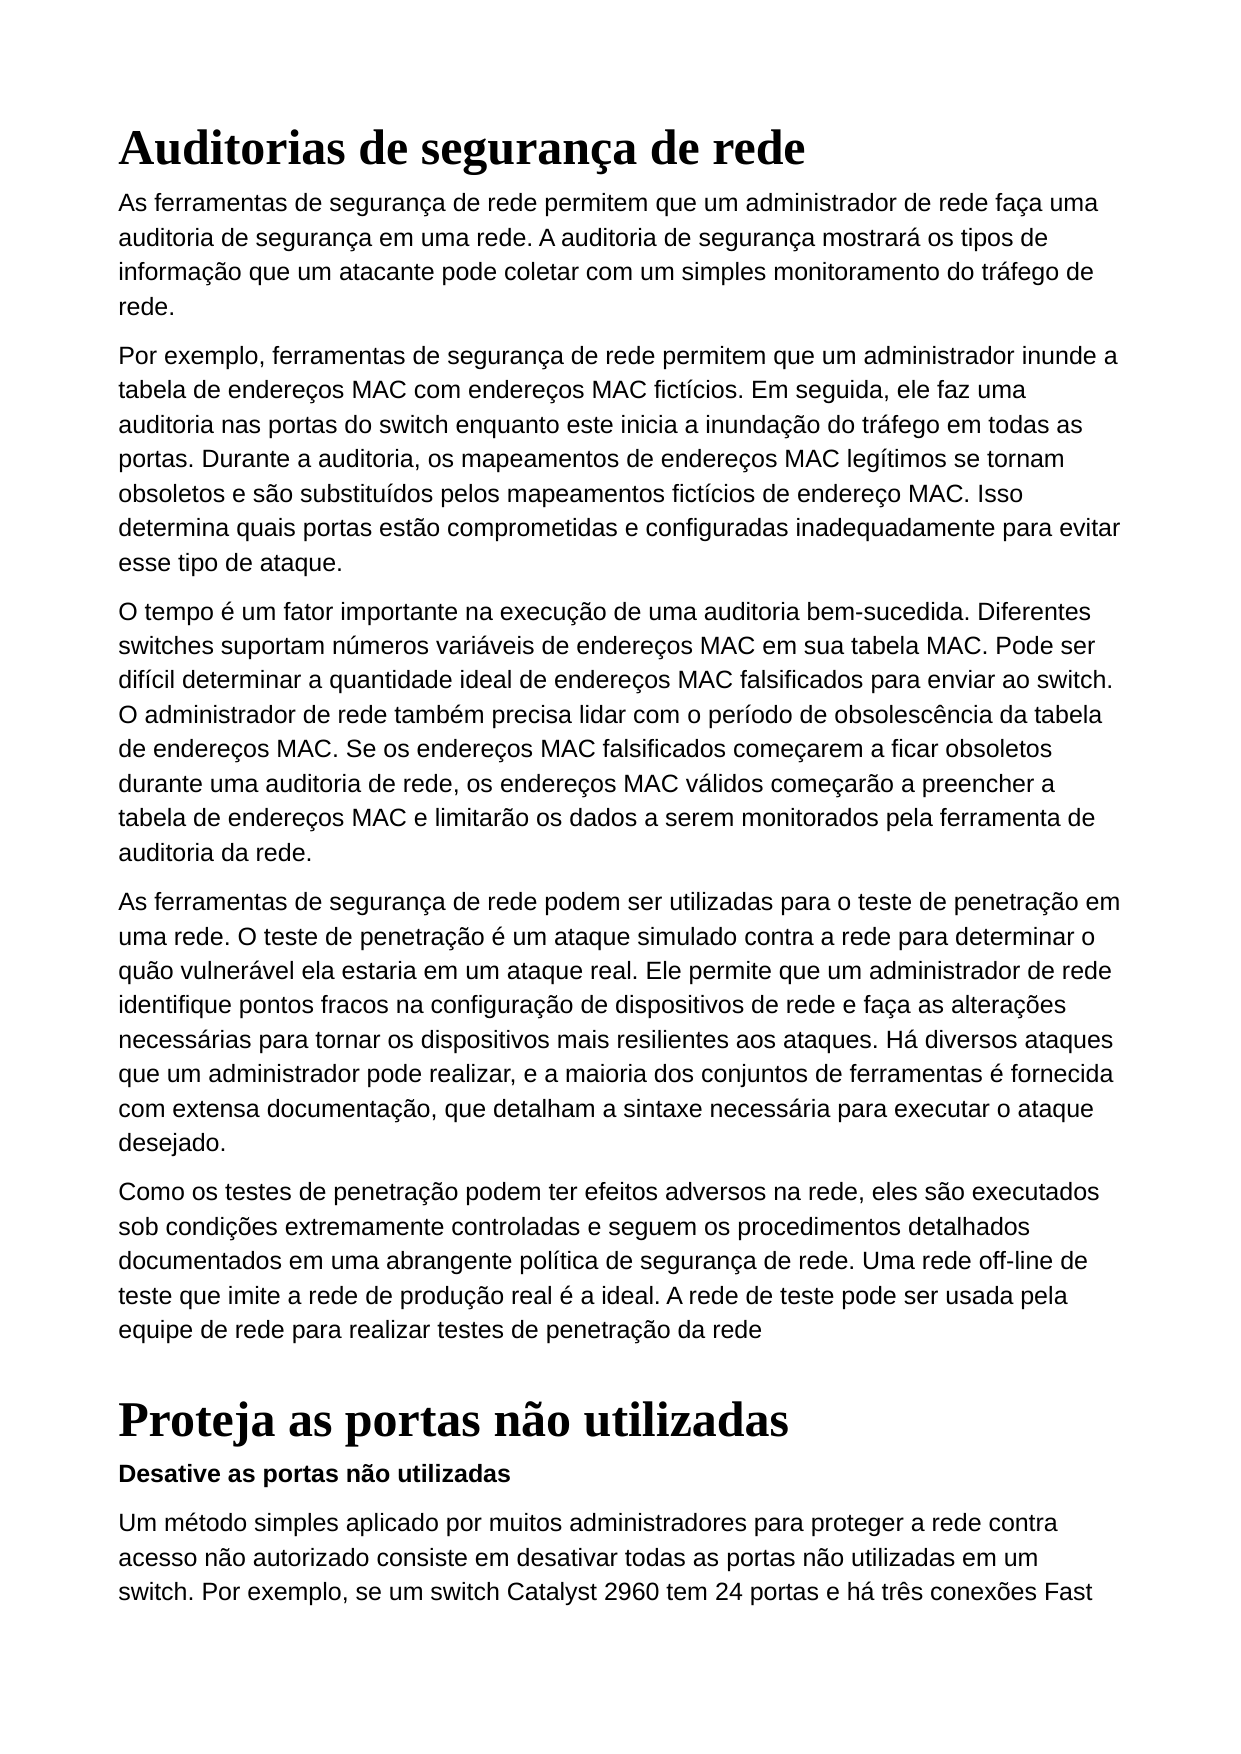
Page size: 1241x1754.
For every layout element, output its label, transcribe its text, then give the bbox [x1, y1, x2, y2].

text O tempo é um fator importante na execução de uma auditoria bem-sucedida. Diferentes switches suportam números variáveis de endereços MAC em sua tabela MAC. Pode ser difícil determinar a quantidade ideal de endereços MAC falsificados para enviar ao switch. O administrador de rede também precisa lidar com o período de obsolescência da tabela de endereços MAC. Se os endereços MAC falsificados começarem a ficar obsoletos durante uma auditoria de rede, os endereços MAC válidos começarão a preencher a tabela de endereços MAC e limitarão os dados a serem monitorados pela ferramenta de auditoria da rede. [118, 597, 1122, 867]
subtitle Proteja as portas não utilizadas [118, 1389, 1122, 1447]
subtitle Auditorias de segurança de rede [118, 118, 1122, 176]
text Desative as portas não utilizadas [118, 1459, 1122, 1488]
text Por exemplo, ferramentas de segurança de rede permitem que um administrador inunde a tabela de endereços MAC com endereços MAC fictícios. Em seguida, ele faz uma auditoria nas portas do switch enquanto este inicia a inundação do tráfego em todas as portas. Durante a auditoria, os mapeamentos de endereços MAC legítimos se tornam obsoletos e são substituídos pelos mapeamentos fictícios de endereço MAC. Isso determina quais portas estão comprometidas e configuradas inadequadamente para evitar esse tipo de ataque. [118, 341, 1122, 576]
text As ferramentas de segurança de rede permitem que um administrador de rede faça uma auditoria de segurança em uma rede. A auditoria de segurança mostrará os tipos de informação que um atacante pode coletar com um simples monitoramento do tráfego de rede. [118, 188, 1122, 320]
text As ferramentas de segurança de rede podem ser utilizadas para o teste de penetração em uma rede. O teste de penetração é um ataque simulado contra a rede para determinar o quão vulnerável ela estaria em um ataque real. Ele permite que um administrador de rede identifique pontos fracos na configuração de dispositivos de rede e faça as alterações necessárias para tornar os dispositivos mais resilientes aos ataques. Há diversos ataques que um administrador pode realizar, e a maioria dos conjuntos de ferramentas é fornecida com extensa documentação, que detalham a sintaxe necessária para executar o ataque desejado. [118, 887, 1122, 1157]
text Um método simples aplicado por muitos administradores para proteger a rede contra acesso não autorizado consiste em desativar todas as portas não utilizadas em um switch. Por exemplo, se um switch Catalyst 2960 tem 24 portas e há três conexões Fast [118, 1508, 1122, 1606]
text Como os testes de penetração podem ter efeitos adversos na rede, eles são executados sob condições extremamente controladas e seguem os procedimentos detalhados documentados em uma abrangente política de segurança de rede. Uma rede off-line de teste que imite a rede de produção real é a ideal. A rede de teste pode ser usada pela equipe de rede para realizar testes de penetração da rede [118, 1177, 1122, 1344]
